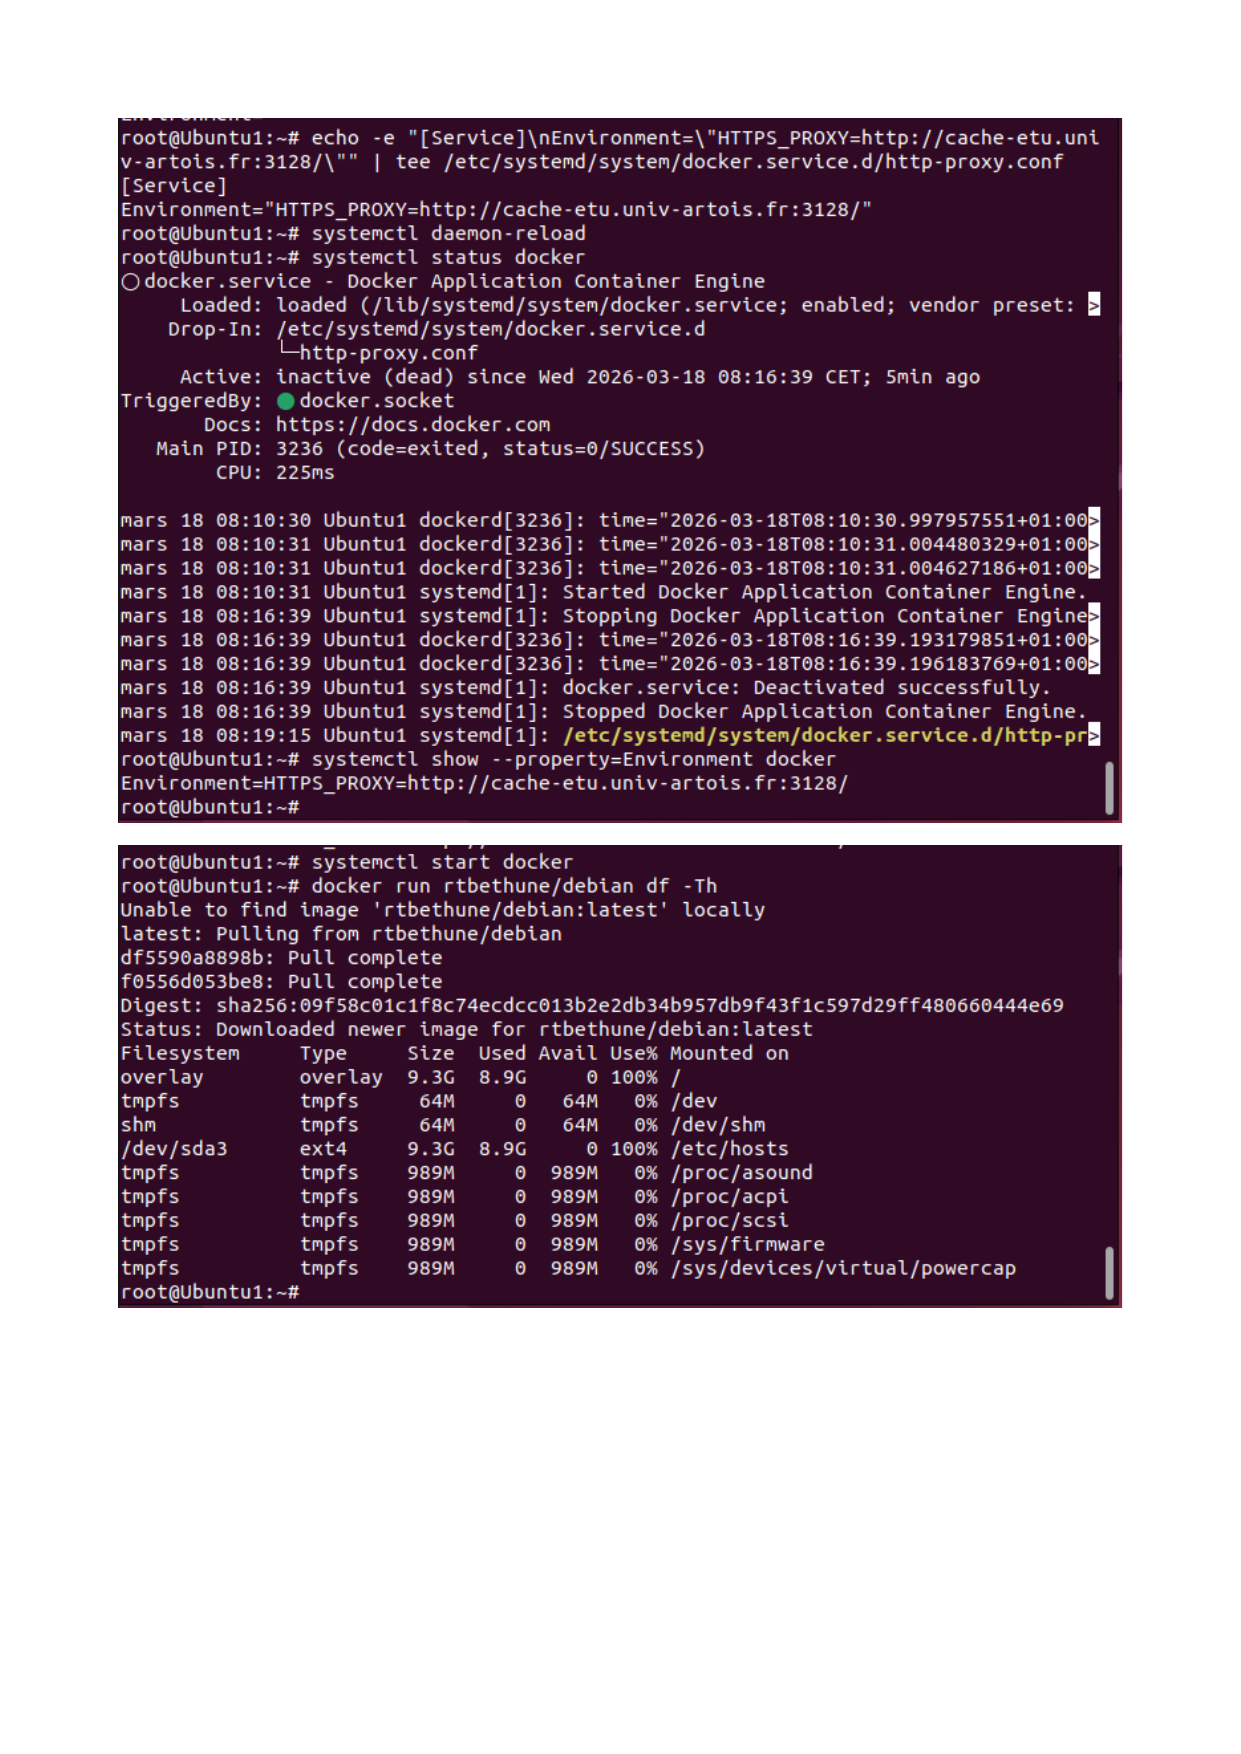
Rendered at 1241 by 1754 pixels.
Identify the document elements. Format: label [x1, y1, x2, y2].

picture [118, 118, 1123, 823]
picture [118, 845, 1123, 1308]
